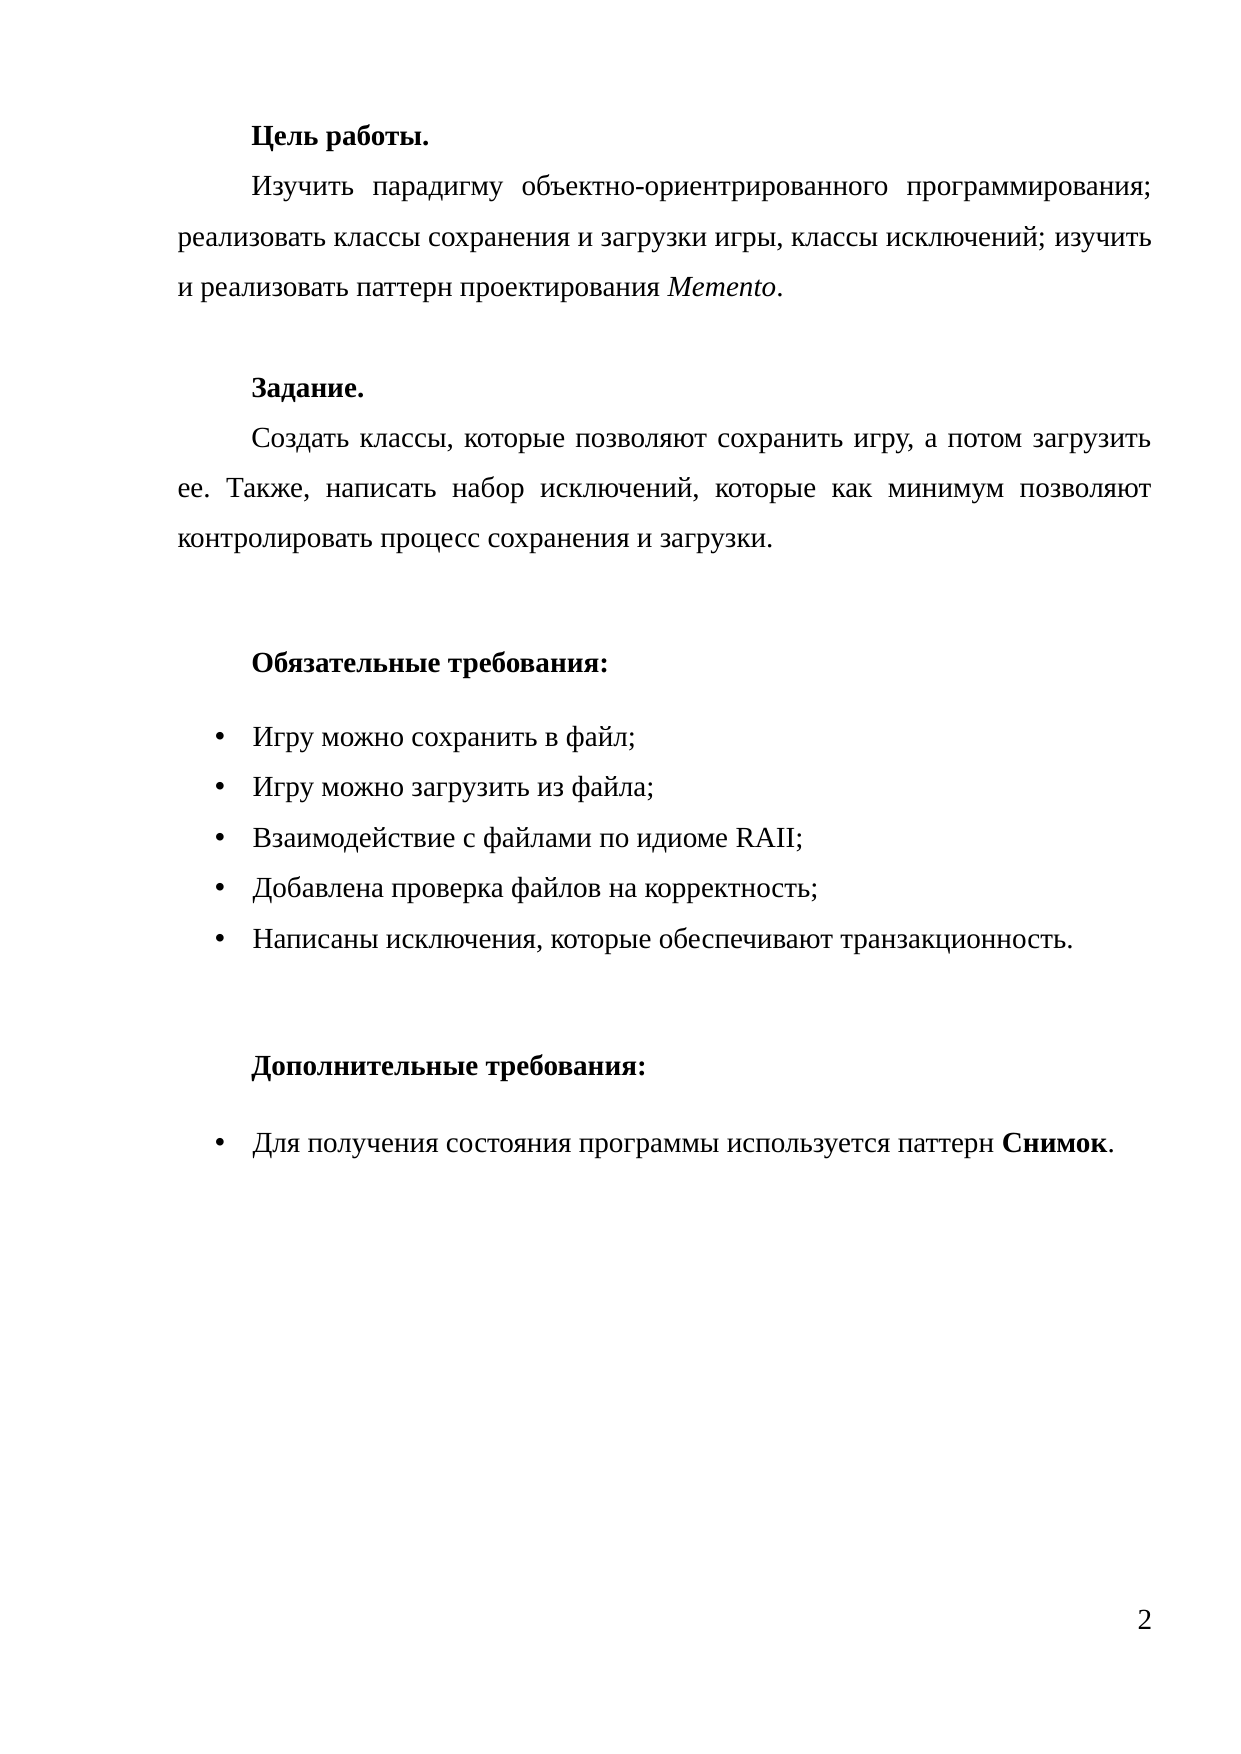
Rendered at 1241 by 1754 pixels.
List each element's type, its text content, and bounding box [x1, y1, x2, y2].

list Для получения состояния программы используется паттерн Снимок. [215, 1125, 1152, 1159]
list Игру можно загрузить из файла; [215, 769, 1152, 803]
text Обязательные требования: [177, 645, 1152, 678]
text Создать классы, которые позволяют сохранить игру, а потом загрузить ее. Также, написать набор исключений, которые как минимум позволяют контролировать процесс сохранения и загрузки. [177, 420, 1152, 554]
text Дополнительные требования: [177, 1048, 1152, 1082]
list Взаимодействие с файлами по идиоме RAII; [215, 820, 1152, 853]
list Добавлена проверка файлов на корректность; [215, 870, 1152, 904]
subtitle Задание. [177, 370, 1152, 403]
list Написаны исключения, которые обеспечивают транзакционность. [215, 921, 1152, 954]
subtitle Цель работы. [177, 118, 1152, 152]
text Изучить парадигму объектно-ориентрированного программирования; реализовать классы сохранения и загрузки игры, классы исключений; изучить и реализовать паттерн проектирования Memento. [177, 168, 1152, 303]
list Игру можно сохранить в файл; [215, 719, 1152, 753]
